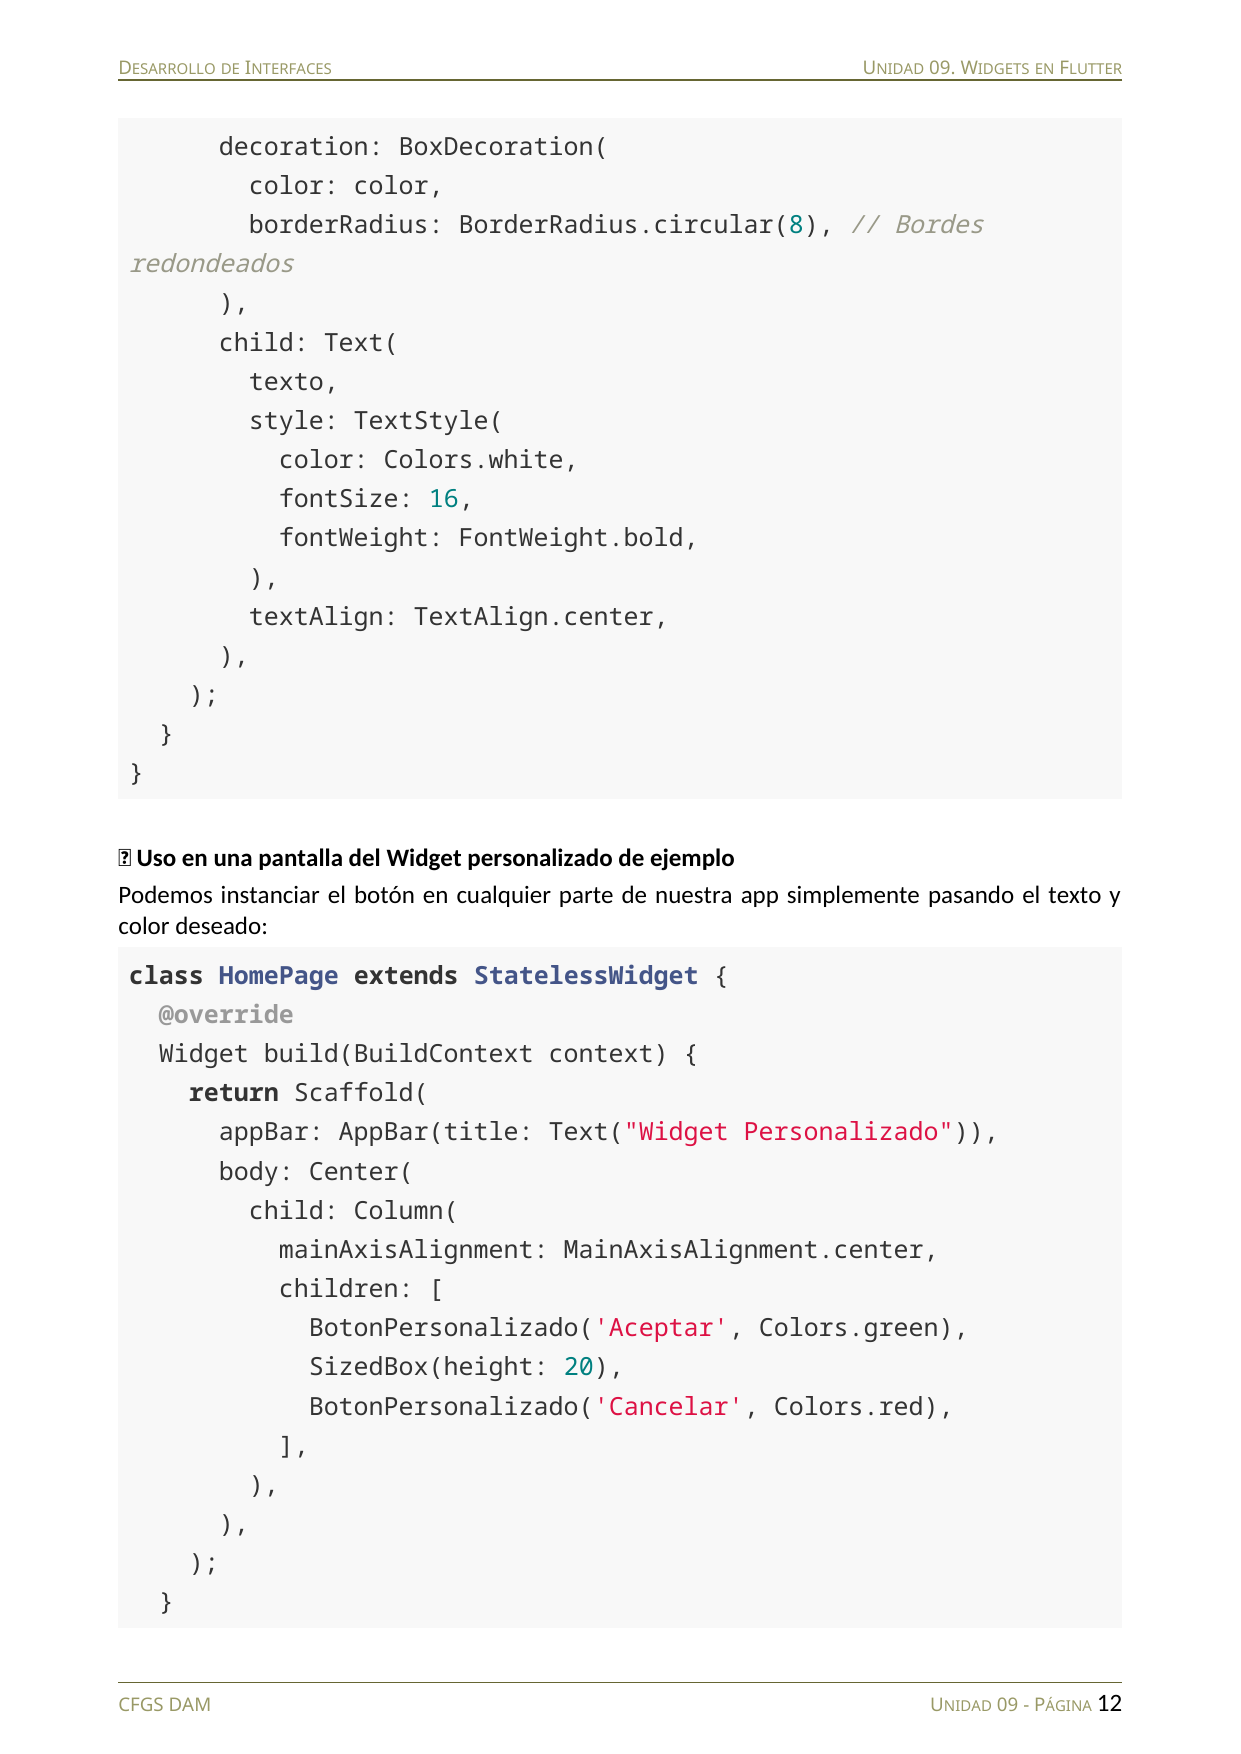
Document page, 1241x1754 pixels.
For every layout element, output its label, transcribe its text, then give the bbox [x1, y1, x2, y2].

text 🔹 Uso en una pantalla del Widget personalizado de ejemplo [118, 842, 1122, 873]
table_header class HomePage extends StatelessWidget { @override Widget build(BuildContext context) { return Scaffold( appBar: AppBar(title: Text("Widget Personalizado")), body: Center( child: Column( mainAxisAlignment: MainAxisAlignment.center, children: [ BotonPersonalizado('Aceptar', Colors.green), SizedBox(height: 20), BotonPersonalizado('Cancelar', Colors.red), ], ), ), ); } [118, 947, 1122, 1628]
table_header decoration: BoxDecoration( color: color, borderRadius: BorderRadius.circular(8), // Bordes redondeados ), child: Text( texto, style: TextStyle( color: Colors.white, fontSize: 16, fontWeight: FontWeight.bold, ), textAlign: TextAlign.center, ), ); } } [118, 118, 1122, 799]
text Podemos instanciar el botón en cualquier parte de nuestra app simplemente pasando el texto y color deseado: [118, 879, 1122, 941]
